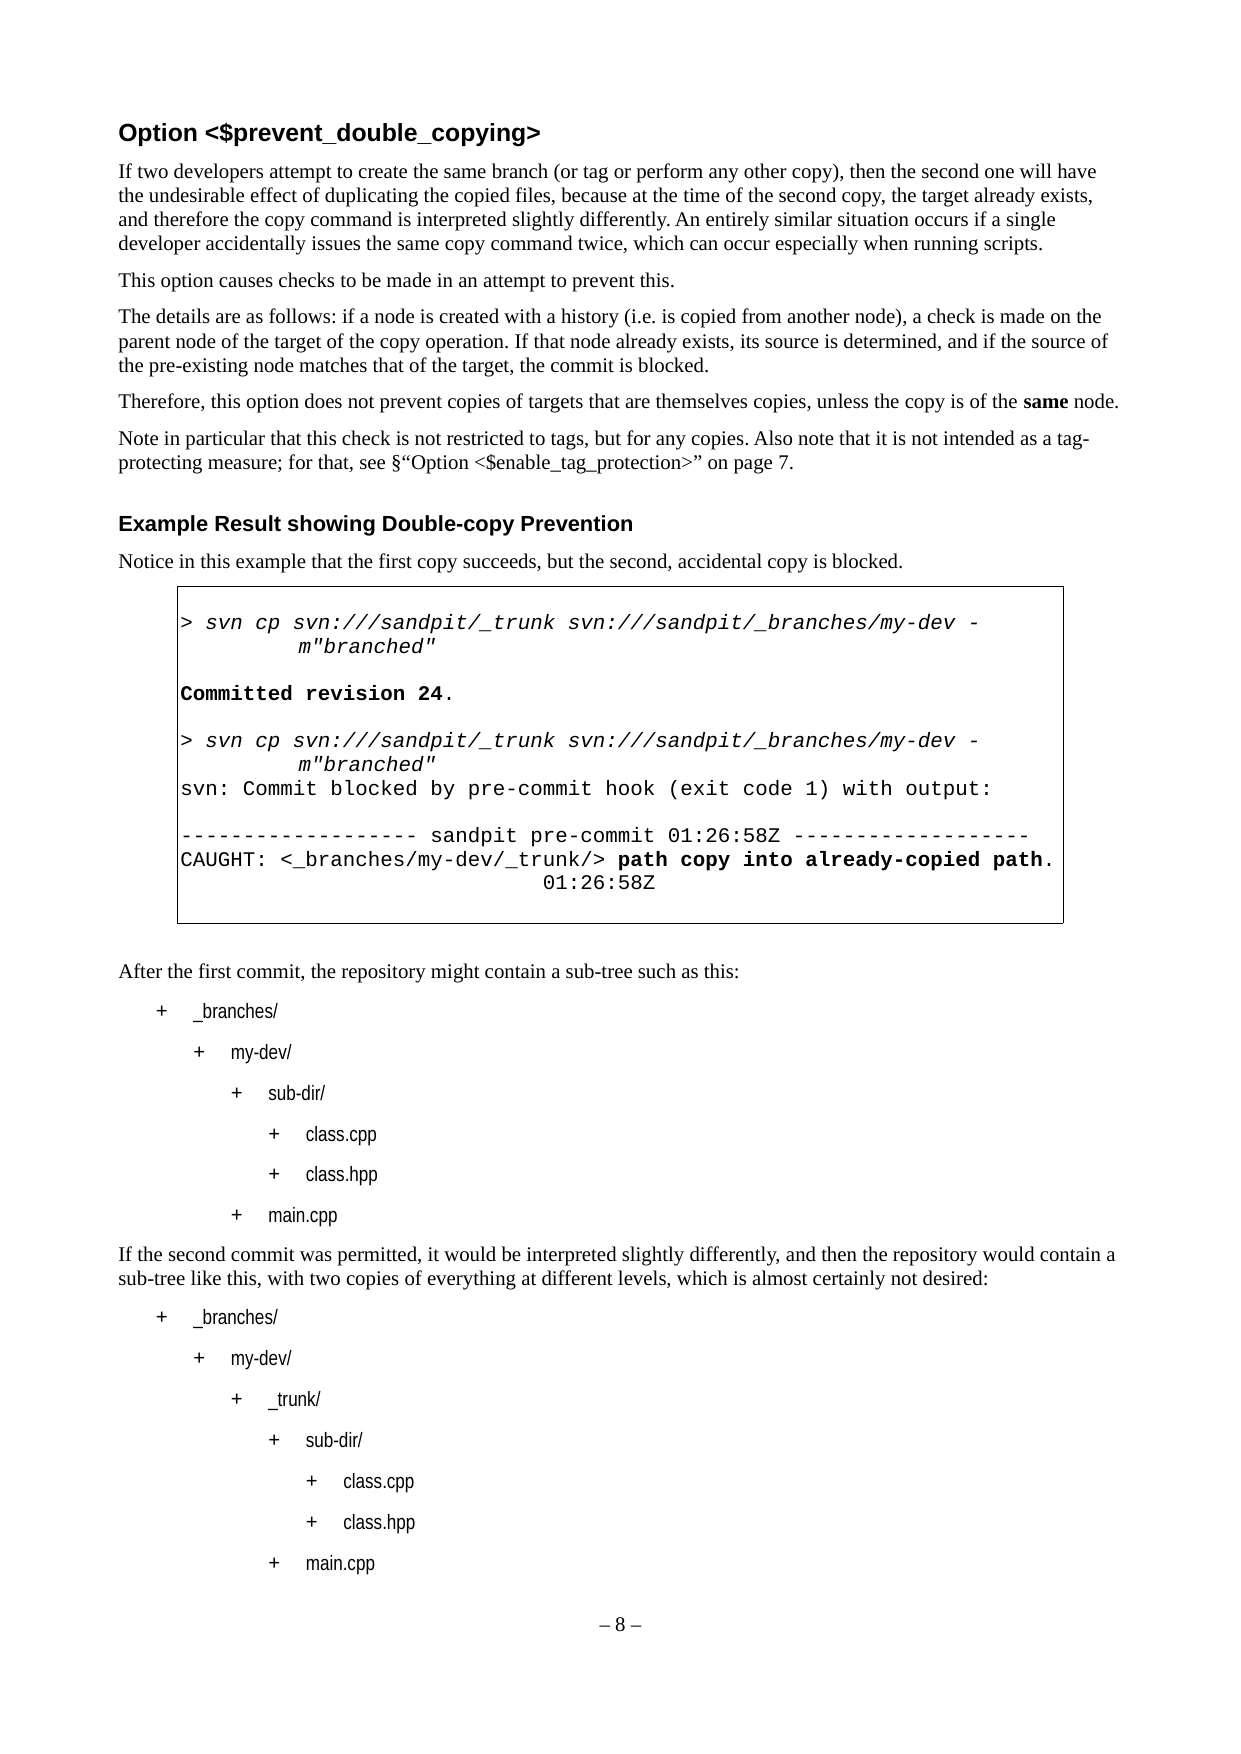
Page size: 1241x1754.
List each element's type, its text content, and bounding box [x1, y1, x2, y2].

text Committed revision 24. [178, 680, 1063, 707]
list my-dev/ [193, 1037, 1122, 1065]
list _branches/ [156, 1302, 1122, 1331]
list main.cpp [268, 1548, 1122, 1576]
text > svn cp svn:///sandpit/_trunk svn:///sandpit/_branches/my-dev -m"branched" [178, 727, 1063, 775]
text If the second commit was permitted, it would be interpreted slightly differently, and then the repository would contain a sub-tree like this, with two copies of everything at different levels, which is almost certainly not desired: [118, 1241, 1122, 1289]
text 01:26:58Z [178, 869, 1063, 896]
text ------------------- sandpit pre-commit 01:26:58Z ------------------- [178, 822, 1063, 846]
list main.cpp [231, 1201, 1122, 1229]
text CAUGHT: <_branches/my-dev/_trunk/> path copy into already-copied path. [178, 846, 1063, 869]
list class.hpp [268, 1159, 1122, 1188]
text After the first commit, the repository might contain a sub-tree such as this: [118, 959, 1122, 983]
text svn: Commit blocked by pre-commit hook (exit code 1) with output: [178, 775, 1063, 801]
text > svn cp svn:///sandpit/_trunk svn:///sandpit/_branches/my-dev -m"branched" [178, 609, 1063, 659]
list class.hpp [306, 1507, 1122, 1535]
text Notice in this example that the first copy succeeds, but the second, accidental copy is blocked. [118, 549, 1122, 573]
list _branches/ [156, 996, 1122, 1024]
list class.cpp [268, 1119, 1122, 1147]
subtitle Option <$prevent_double_copying> [118, 118, 1122, 147]
text This option causes checks to be made in an attempt to prevent this. [118, 268, 1122, 292]
list sub-dir/ [268, 1425, 1122, 1453]
list my-dev/ [193, 1343, 1122, 1371]
list _trunk/ [231, 1384, 1122, 1412]
text Therefore, this option does not prevent copies of targets that are themselves copies, unless the copy is of the same node. [118, 389, 1122, 413]
subtitle Example Result showing Double-copy Prevention [118, 511, 1122, 537]
text Note in particular that this check is not restricted to tags, but for any copies. Also note that it is not intended as a tag-protecting measure; for that, see §“Option <$enable_tag_protection>” on page 7. [118, 426, 1122, 474]
list class.cpp [306, 1466, 1122, 1494]
text The details are as follows: if a node is created with a history (i.e. is copied from another node), a check is made on the parent node of the target of the copy operation. If that node already exists, its source is determined, and if the source of the pre-existing node matches that of the target, the commit is blocked. [118, 304, 1122, 377]
list sub-dir/ [231, 1078, 1122, 1106]
text If two developers attempt to create the same branch (or tag or perform any other copy), then the second one will have the undesirable effect of duplicating the copied files, because at the time of the second copy, the target already exists, and therefore the copy command is interpreted slightly differently. An entirely similar situation occurs if a single developer accidentally issues the same copy command twice, which can occur especially when running scripts. [118, 159, 1122, 255]
